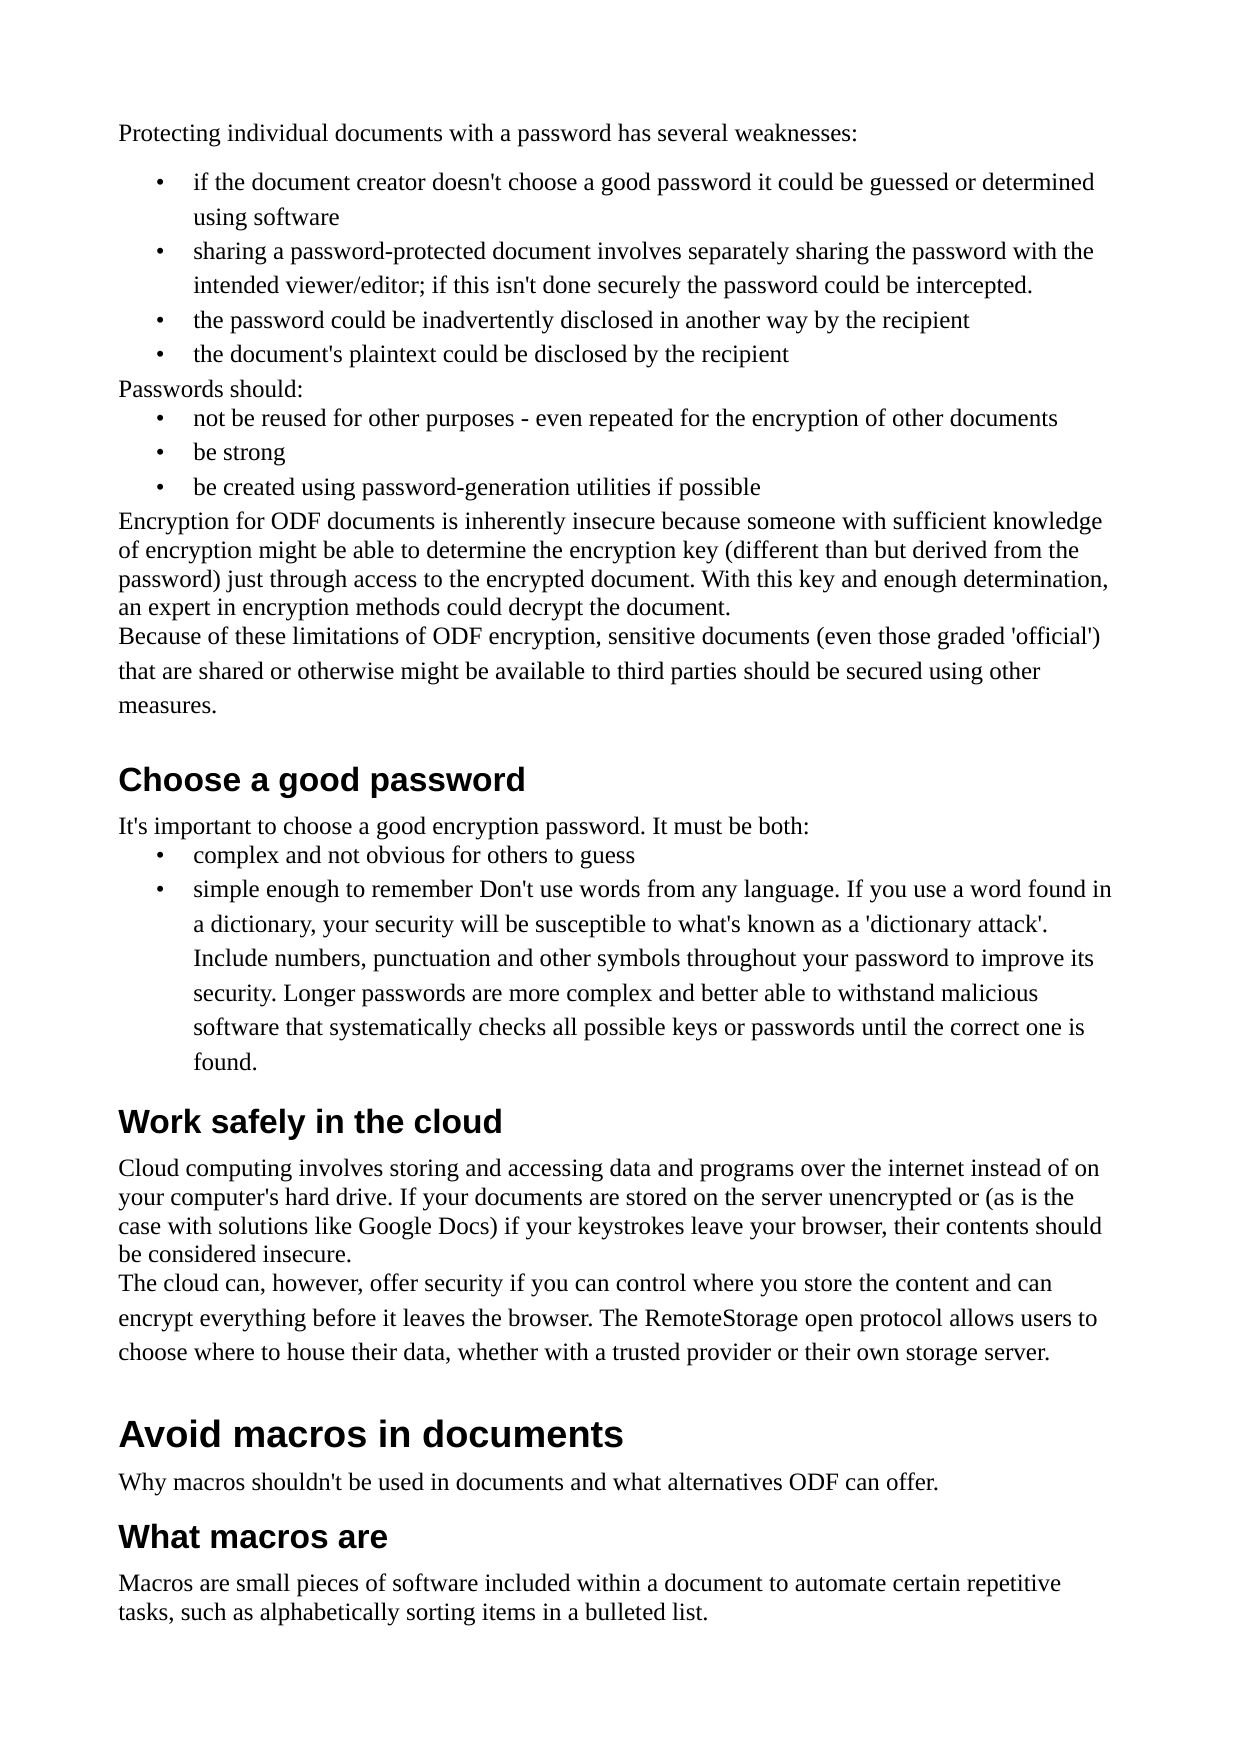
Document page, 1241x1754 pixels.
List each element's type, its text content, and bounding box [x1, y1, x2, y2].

list sharing a password-protected document involves separately sharing the password with the intended viewer/editor; if this isn't done securely the password could be intercepted. [156, 236, 1122, 299]
text Encryption for ODF documents is inherently insecure because someone with sufficient knowledge of encryption might be able to determine the encryption key (different than but derived from the password) just through access to the encrypted document. With this key and enough determination, an expert in encryption methods could decrypt the document. [118, 506, 1122, 621]
list not be reused for other purposes - even repeated for the encryption of other documents [156, 403, 1122, 432]
list be strong [156, 437, 1122, 466]
list if the document creator doesn't choose a good password it could be guessed or determined using software [156, 167, 1122, 230]
text Macros are small pieces of software included within a document to automate certain repetitive tasks, such as alphabetically sorting items in a bulleted list. [118, 1568, 1122, 1626]
list complex and not obvious for others to guess [156, 840, 1122, 869]
text It's important to choose a good encryption password. It must be both: [118, 811, 1122, 840]
list the document's plaintext could be disclosed by the recipient [156, 339, 1122, 368]
text Why macros shouldn't be used in documents and what alternatives ODF can offer. [118, 1467, 1122, 1496]
text Cloud computing involves storing and accessing data and programs over the internet instead of on your computer's hard drive. If your documents are stored on the server unencrypted or (as is the case with solutions like Google Docs) if your keystrokes leave your browser, their contents should be considered insecure. [118, 1153, 1122, 1268]
list the password could be inadvertently disclosed in another way by the recipient [156, 305, 1122, 334]
text The cloud can, however, offer security if you can control where you store the content and can encrypt everything before it leaves the browser. The RemoteStorage open protocol allows users to choose where to house their data, whether with a trusted provider or their own storage server. [118, 1268, 1122, 1366]
subtitle Work safely in the cloud [118, 1102, 1122, 1141]
subtitle Choose a good password [118, 760, 1122, 799]
text Passwords should: [118, 374, 1122, 403]
text Protecting individual documents with a password has several weaknesses: [118, 118, 1122, 147]
list be created using password-generation utilities if possible [156, 472, 1122, 501]
text Because of these limitations of ODF encryption, sensitive documents (even those graded 'official') that are shared or otherwise might be available to third parties should be secured using other measures. [118, 621, 1122, 719]
subtitle Avoid macros in documents [118, 1411, 1122, 1455]
list simple enough to remember Don't use words from any language. If you use a word found in a dictionary, your security will be susceptible to what's known as a 'dictionary attack'. Include numbers, punctuation and other symbols throughout your password to improve its security. Longer passwords are more complex and better able to withstand malicious software that systematically checks all possible keys or passwords until the correct one is found. [156, 874, 1122, 1076]
subtitle What macros are [118, 1517, 1122, 1556]
